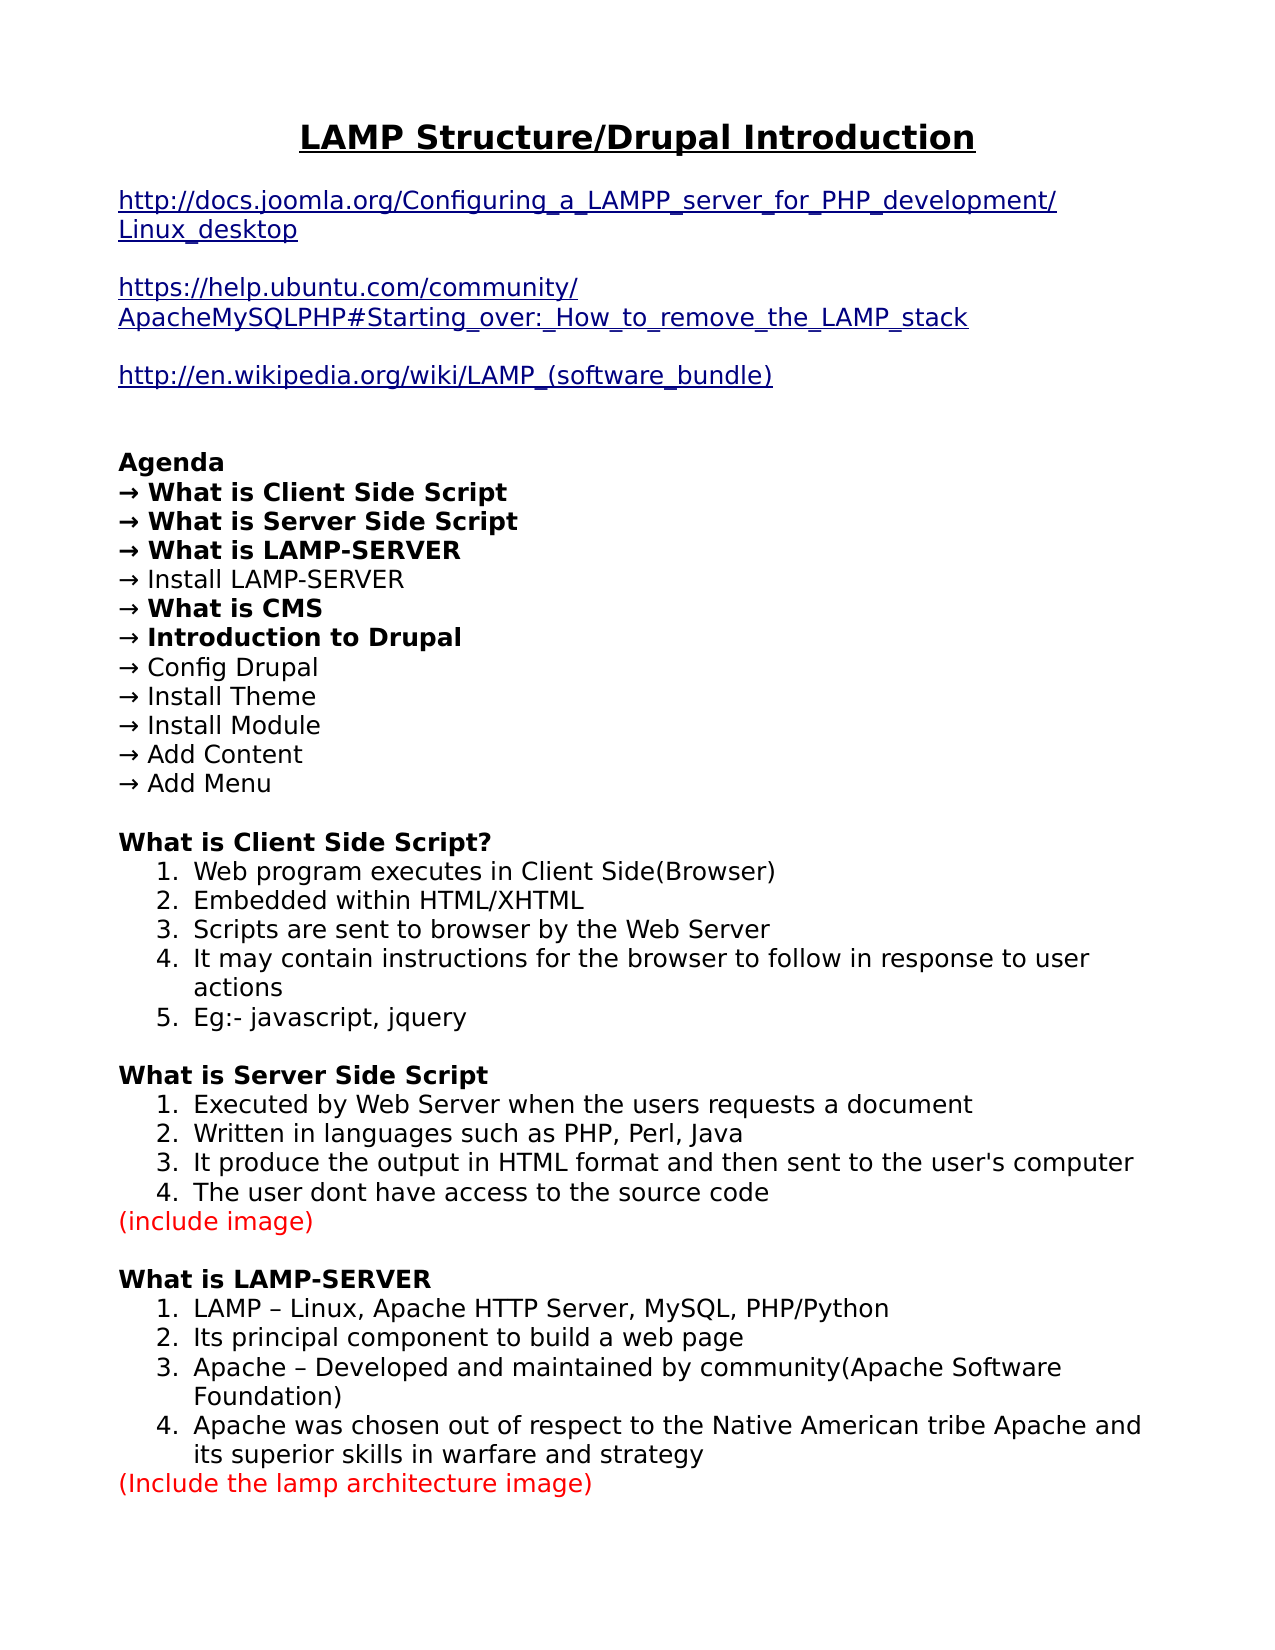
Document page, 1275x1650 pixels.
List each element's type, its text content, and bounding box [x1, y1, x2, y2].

list It produce the output in HTML format and then sent to the user's computer [156, 1149, 1157, 1178]
text → What is Server Side Script [118, 507, 1157, 536]
list It may contain instructions for the browser to follow in response to user actions [156, 944, 1157, 1003]
text LAMP Structure/Drupal Introduction [118, 118, 1157, 157]
list Web program executes in Client Side(Browser) [156, 857, 1157, 886]
text → Introduction to Drupal [118, 624, 1157, 653]
text → What is Client Side Script [118, 478, 1157, 507]
text (include image) [118, 1207, 1157, 1236]
text https://help.ubuntu.com/community/ApacheMySQLPHP#Starting_over:_How_to_remove_the_LAMP_stack [118, 274, 1157, 332]
list Scripts are sent to browser by the Web Server [156, 915, 1157, 944]
text → Config Drupal [118, 653, 1157, 682]
list Apache was chosen out of respect to the Native American tribe Apache and its superior skills in warfare and strategy [156, 1411, 1157, 1469]
text → Install Theme [118, 682, 1157, 711]
list LAMP – Linux, Apache HTTP Server, MySQL, PHP/Python [156, 1294, 1157, 1324]
text → What is CMS [118, 594, 1157, 624]
text What is Server Side Script [118, 1061, 1157, 1090]
list Executed by Web Server when the users requests a document [156, 1090, 1157, 1119]
text What is Client Side Script? [118, 828, 1157, 857]
text http://docs.joomla.org/Configuring_a_LAMPP_server_for_PHP_development/Linux_desktop [118, 186, 1157, 244]
list Written in languages such as PHP, Perl, Java [156, 1119, 1157, 1149]
list Eg:- javascript, jquery [156, 1003, 1157, 1032]
text http://en.wikipedia.org/wiki/LAMP_(software_bundle) [118, 361, 1157, 390]
list Embedded within HTML/XHTML [156, 886, 1157, 915]
text → Install LAMP-SERVER [118, 565, 1157, 594]
text → Add Content [118, 740, 1157, 769]
text → Install Module [118, 711, 1157, 740]
text → What is LAMP-SERVER [118, 536, 1157, 565]
text (Include the lamp architecture image) [118, 1469, 1157, 1499]
text Agenda [118, 449, 1157, 478]
list Its principal component to build a web page [156, 1324, 1157, 1353]
text What is LAMP-SERVER [118, 1265, 1157, 1294]
list Apache – Developed and maintained by community(Apache Software Foundation) [156, 1353, 1157, 1411]
text → Add Menu [118, 769, 1157, 799]
list The user dont have access to the source code [156, 1178, 1157, 1207]
